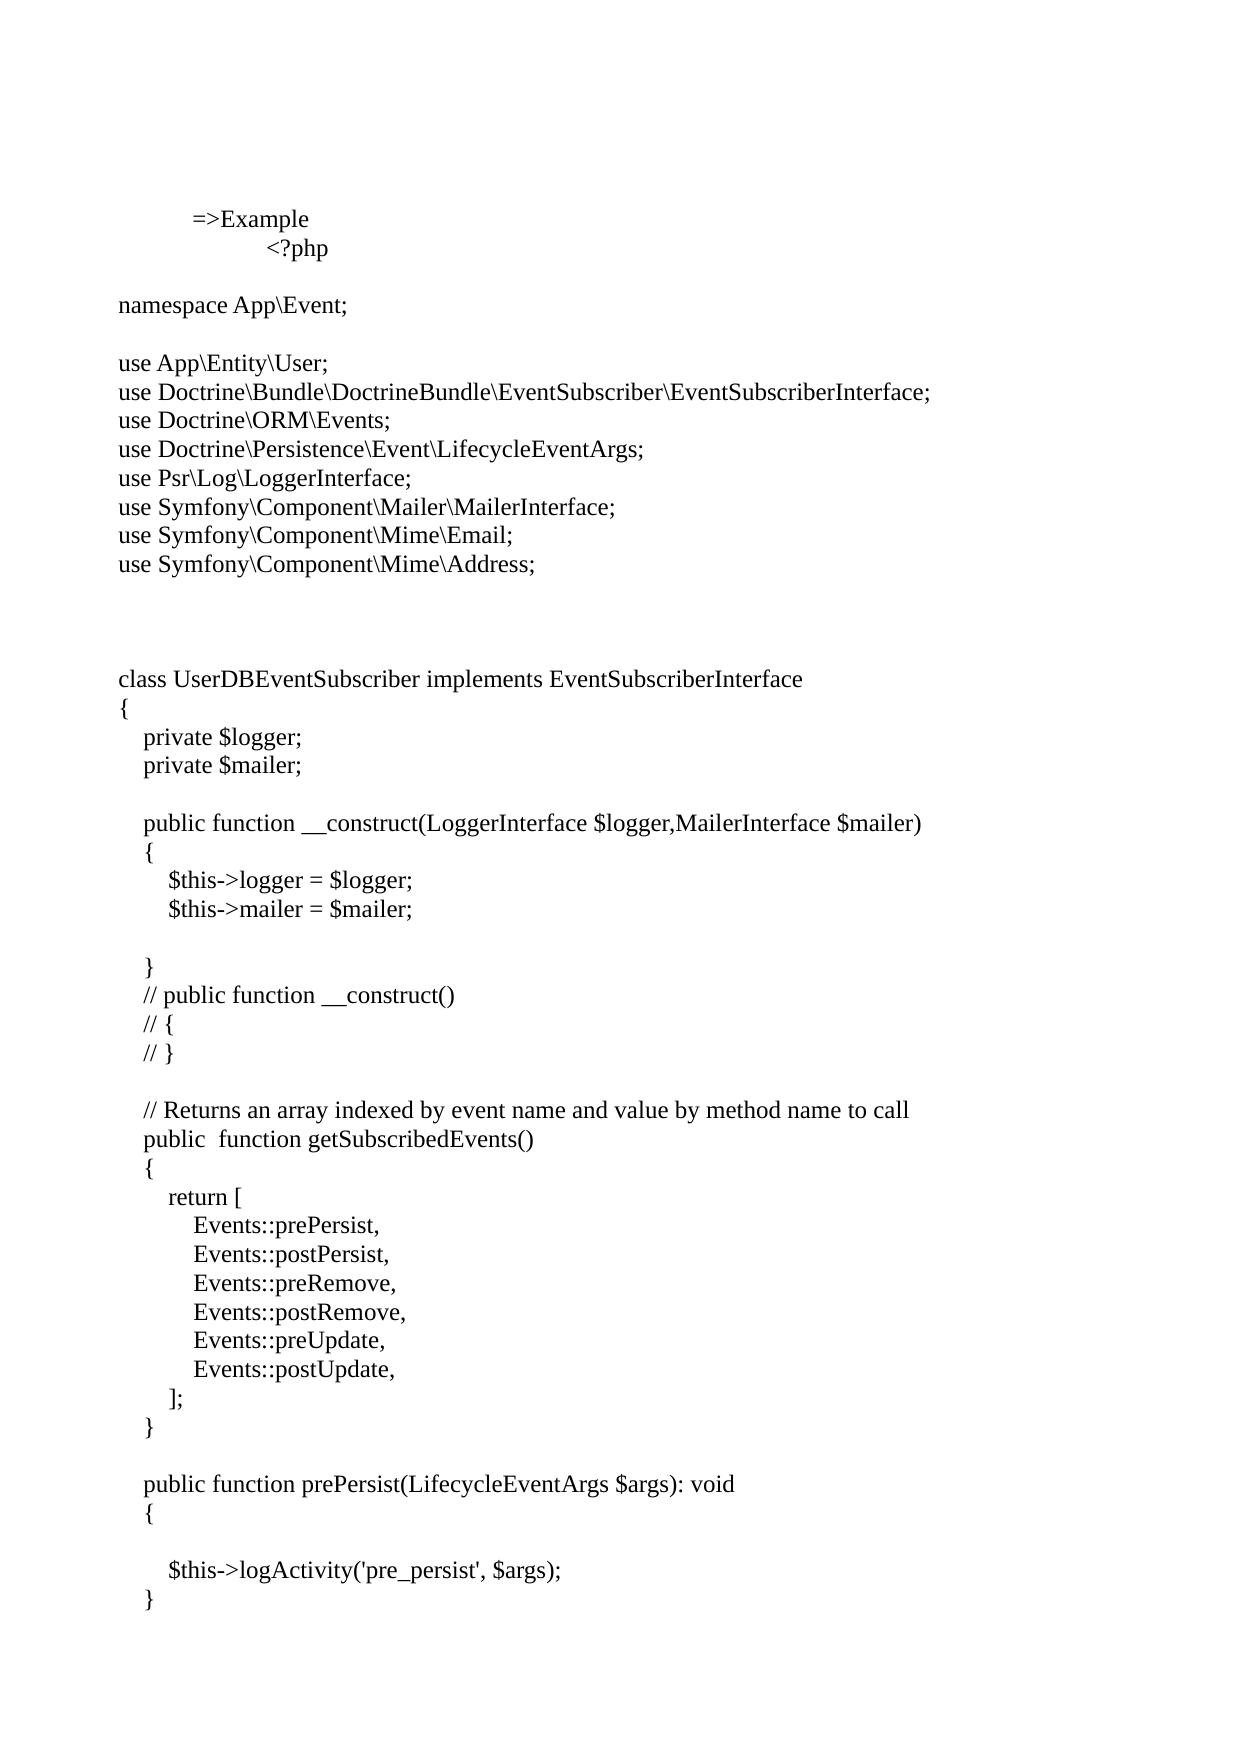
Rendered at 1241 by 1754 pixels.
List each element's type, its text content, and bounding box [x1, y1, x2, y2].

text } [118, 1584, 1122, 1613]
text $this->mailer = $mailer; [118, 894, 1122, 923]
text $this->logger = $logger; [118, 866, 1122, 894]
text Events::preUpdate, [118, 1326, 1122, 1354]
text Events::postPersist, [118, 1239, 1122, 1268]
text { [118, 837, 1122, 866]
text public function getSubscribedEvents() [118, 1124, 1122, 1153]
text public function prePersist(LifecycleEventArgs $args): void [118, 1469, 1122, 1498]
text $this->logActivity('pre_persist', $args); [118, 1556, 1122, 1584]
text use Doctrine\ORM\Events; [118, 406, 1122, 434]
text Events::prePersist, [118, 1211, 1122, 1239]
text ]; [118, 1383, 1122, 1412]
text private $logger; [118, 722, 1122, 751]
text // public function __construct() [118, 981, 1122, 1009]
text namespace App\Event; [118, 291, 1122, 319]
text Events::postRemove, [118, 1297, 1122, 1326]
text { [118, 1153, 1122, 1182]
text use Symfony\Component\Mime\Address; [118, 549, 1122, 578]
text private $mailer; [118, 751, 1122, 779]
text // Returns an array indexed by event name and value by method name to call [118, 1096, 1122, 1124]
text // } [118, 1038, 1122, 1067]
text return [ [118, 1182, 1122, 1211]
text Events::preRemove, [118, 1268, 1122, 1297]
text // { [118, 1009, 1122, 1038]
text Events::postUpdate, [118, 1354, 1122, 1383]
text use Psr\Log\LoggerInterface; [118, 463, 1122, 492]
text class UserDBEventSubscriber implements EventSubscriberInterface [118, 664, 1122, 693]
text use Symfony\Component\Mailer\MailerInterface; [118, 492, 1122, 521]
text } [118, 1412, 1122, 1441]
text use App\Entity\User; [118, 348, 1122, 377]
text use Doctrine\Bundle\DoctrineBundle\EventSubscriber\EventSubscriberInterface; [118, 377, 1122, 406]
text } [118, 952, 1122, 981]
text =>Example [118, 204, 1122, 233]
text { [118, 1498, 1122, 1527]
text use Doctrine\Persistence\Event\LifecycleEventArgs; [118, 434, 1122, 463]
text public function __construct(LoggerInterface $logger,MailerInterface $mailer) [118, 808, 1122, 837]
text <?php [118, 233, 1122, 262]
text use Symfony\Component\Mime\Email; [118, 521, 1122, 549]
text { [118, 693, 1122, 722]
